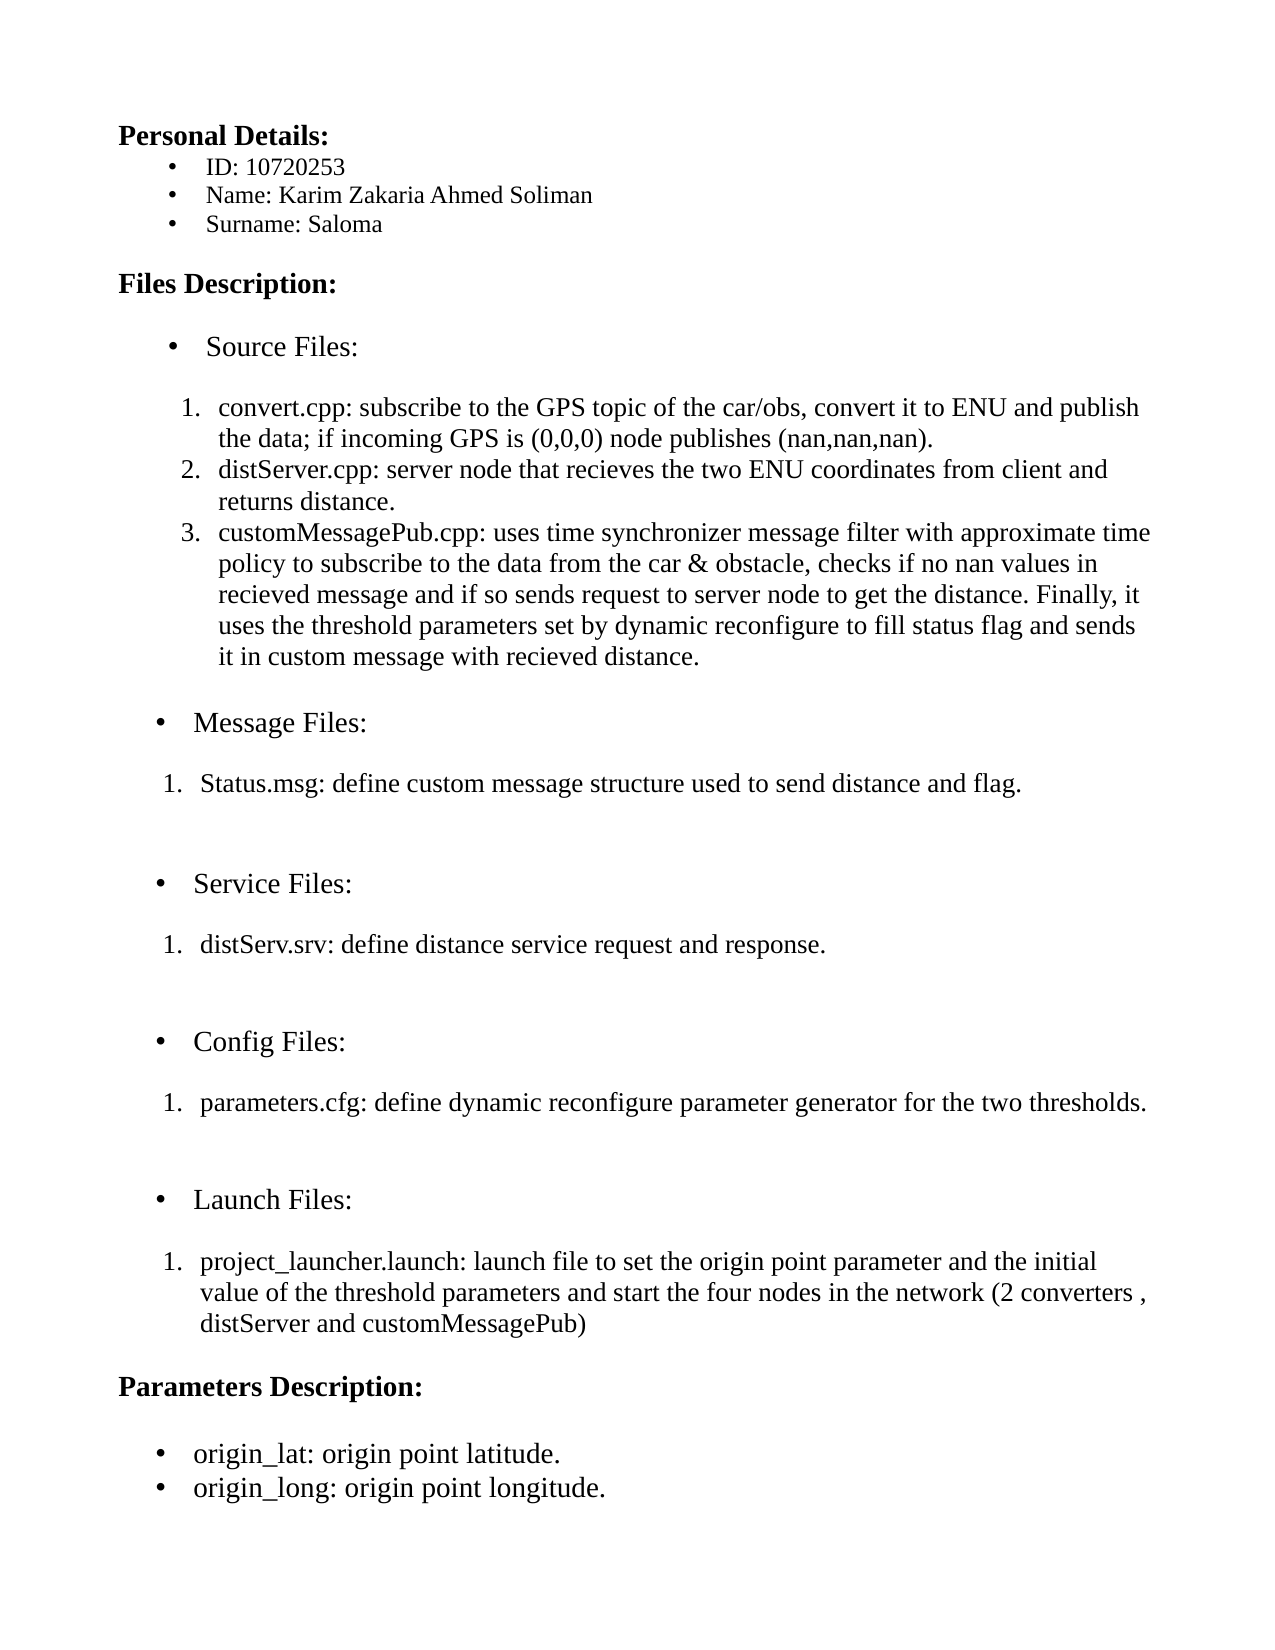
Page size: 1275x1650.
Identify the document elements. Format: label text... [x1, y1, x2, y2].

list Config Files: [156, 1024, 1157, 1058]
list Message Files: [156, 705, 1157, 739]
list convert.cpp: subscribe to the GPS topic of the car/obs, convert it to ENU and publish the data; if incoming GPS is (0,0,0) node publishes (nan,nan,nan). [181, 391, 1157, 454]
list Name: Karim Zakaria Ahmed Soliman [168, 180, 1157, 209]
list distServer.cpp: server node that recieves the two ENU coordinates from client and returns distance. [181, 454, 1157, 516]
text Parameters Description: [118, 1369, 1157, 1403]
list project_launcher.launch: launch file to set the origin point parameter and the initial value of the threshold parameters and start the four nodes in the network (2 converters , distServer and customMessagePub) [162, 1245, 1157, 1338]
text Files Description: [118, 267, 1157, 300]
list Launch Files: [156, 1182, 1157, 1216]
list distServ.srv: define distance service request and response. [162, 928, 1157, 959]
list origin_lat: origin point latitude. [156, 1436, 1157, 1470]
list Status.msg: define custom message structure used to send distance and flag. [162, 768, 1157, 799]
text Personal Details: [118, 118, 1157, 152]
list origin_long: origin point longitude. [156, 1470, 1157, 1504]
list parameters.cfg: define dynamic reconfigure parameter generator for the two thresholds. [162, 1086, 1157, 1118]
list ID: 10720253 [168, 152, 1157, 180]
list Service Files: [156, 866, 1157, 899]
list Source Files: [168, 329, 1157, 363]
list Surname: Saloma [168, 209, 1157, 238]
list customMessagePub.cpp: uses time synchronizer message filter with approximate time policy to subscribe to the data from the car & obstacle, checks if no nan values in recieved message and if so sends request to server node to get the distance. Finally, it uses the threshold parameters set by dynamic reconfigure to fill status flag and sends it in custom message with recieved distance. [181, 516, 1157, 672]
